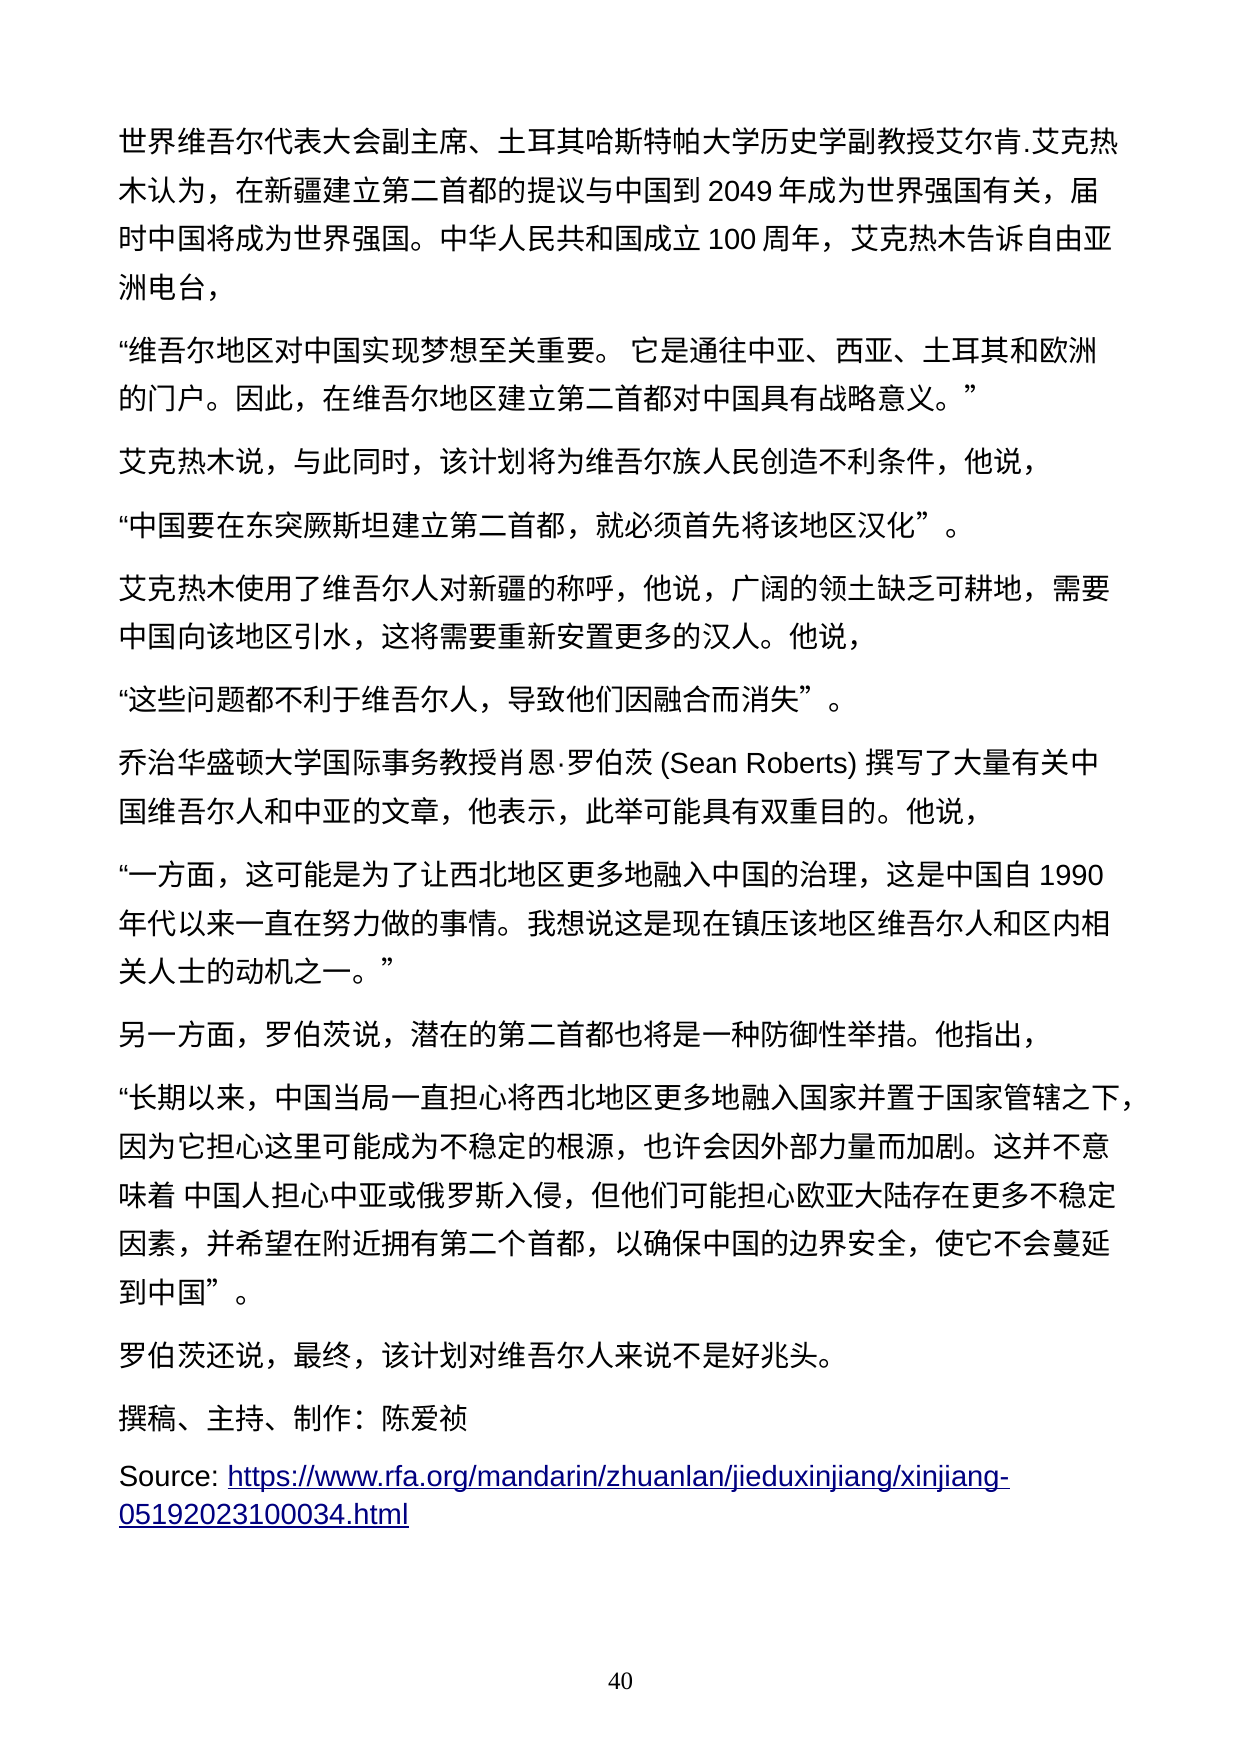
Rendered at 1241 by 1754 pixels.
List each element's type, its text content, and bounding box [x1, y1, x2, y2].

text “中国要在东突厥斯坦建立第二首都，就必须首先将该地区汉化”。 [118, 502, 1122, 544]
text Source: https://www.rfa.org/mandarin/zhuanlan/jieduxinjiang/xinjiang-05192023100034.html [118, 1458, 1122, 1531]
text “长期以来，中国当局一直担心将西北地区更多地融入国家并置于国家管辖之下，因为它担心这里可能成为不稳定的根源，也许会因外部力量而加剧。这并不意味着 中国人担心中亚或俄罗斯入侵，但他们可能担心欧亚大陆存在更多不稳定因素，并希望在附近拥有第二个首都，以确保中国的边界安全，使它不会蔓延到中国”。 [118, 1075, 1122, 1311]
text “这些问题都不利于维吾尔人，导致他们因融合而消失”。 [118, 677, 1122, 719]
text 乔治华盛顿大学国际事务教授肖恩·罗伯茨 (Sean Roberts) 撰写了大量有关中国维吾尔人和中亚的文章，他表示，此举可能具有双重目的。他说， [118, 740, 1122, 831]
text “一方面，这可能是为了让西北地区更多地融入中国的治理，这是中国自 1990 年代以来一直在努力做的事情。我想说这是现在镇压该地区维吾尔人和区内相关人士的动机之一。” [118, 852, 1122, 991]
text 另一方面，罗伯茨说，潜在的第二首都也将是一种防御性举措。他指出， [118, 1012, 1122, 1054]
text 艾克热木说，与此同时，该计划将为维吾尔族人民创造不利条件，他说， [118, 439, 1122, 481]
text 罗伯茨还说，最终，该计划对维吾尔人来说不是好兆头。 [118, 1332, 1122, 1374]
text 世界维吾尔代表大会副主席、土耳其哈斯特帕大学历史学副教授艾尔肯.艾克热木认为，在新疆建立第二首都的提议与中国到2049年成为世界强国有关，届时中国将成为世界强国。中华人民共和国成立100周年，艾克热木告诉自由亚洲电台， [118, 118, 1122, 306]
text 撰稿、主持、制作：陈爱祯 [118, 1395, 1122, 1438]
text “维吾尔地区对中国实现梦想至关重要。 它是通往中亚、西亚、土耳其和欧洲的门户。因此，在维吾尔地区建立第二首都对中国具有战略意义。” [118, 327, 1122, 418]
text 艾克热木使用了维吾尔人对新疆的称呼，他说，广阔的领土缺乏可耕地，需要中国向该地区引水，这将需要重新安置更多的汉人。他说， [118, 565, 1122, 656]
